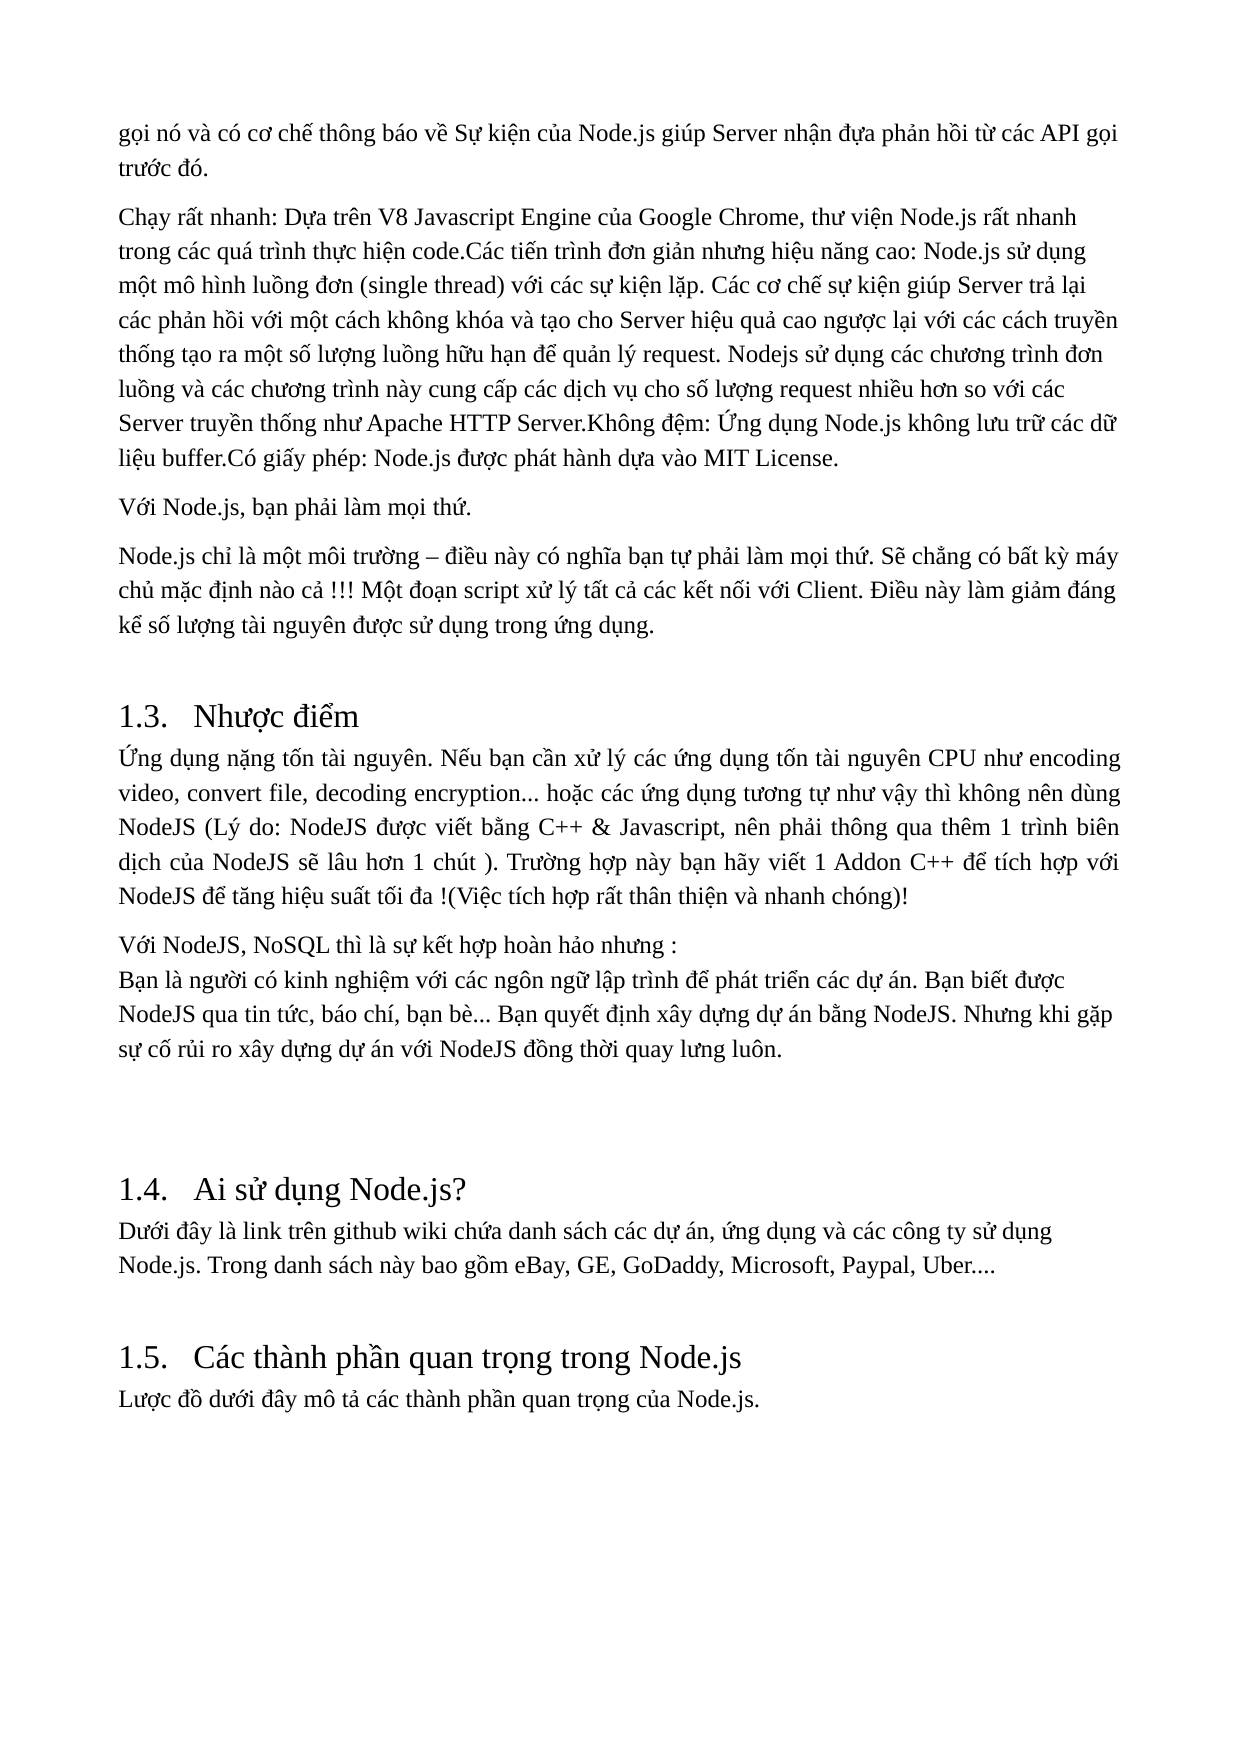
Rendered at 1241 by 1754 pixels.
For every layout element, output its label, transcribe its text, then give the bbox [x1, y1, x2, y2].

text Với NodeJS, NoSQL thì là sự kết hợp hoàn hảo nhưng : Bạn là người có kinh nghiệm với các ngôn ngữ lập trình để phát triển các dự án. Bạn biết được NodeJS qua tin tức, báo chí, bạn bè... Bạn quyết định xây dựng dự án bằng NodeJS. Nhưng khi gặp sự cố rủi ro xây dựng dự án với NodeJS đồng thời quay lưng luôn. [118, 930, 1122, 1062]
text gọi nó và có cơ chế thông báo về Sự kiện của Node.js giúp Server nhận đựa phản hồi từ các API gọi trước đó. [118, 118, 1122, 181]
subtitle Nhược điểm [118, 697, 1122, 735]
text Lược đồ dưới đây mô tả các thành phần quan trọng của Node.js. [118, 1384, 1122, 1412]
subtitle Ai sử dụng Node.js? [118, 1169, 1122, 1208]
subtitle Các thành phần quan trọng trong Node.js [118, 1337, 1122, 1375]
text Với Node.js, bạn phải làm mọi thứ. [118, 492, 1122, 521]
text Dưới đây là link trên github wiki chứa danh sách các dự án, ứng dụng và các công ty sử dụng Node.js. Trong danh sách này bao gồm eBay, GE, GoDaddy, Microsoft, Paypal, Uber.... [118, 1216, 1122, 1279]
text Ứng dụng nặng tốn tài nguyên. Nếu bạn cần xử lý các ứng dụng tốn tài nguyên CPU như encoding video, convert file, decoding encryption... hoặc các ứng dụng tương tự như vậy thì không nên dùng NodeJS (Lý do: NodeJS được viết bằng C++ & Javascript, nên phải thông qua thêm 1 trình biên dịch của NodeJS sẽ lâu hơn 1 chút ). Trường hợp này bạn hãy viết 1 Addon C++ để tích hợp với NodeJS để tăng hiệu suất tối đa !(Việc tích hợp rất thân thiện và nhanh chóng)! [118, 743, 1122, 910]
text Node.js chỉ là một môi trường – điều này có nghĩa bạn tự phải làm mọi thứ. Sẽ chẳng có bất kỳ máy chủ mặc định nào cả !!! Một đoạn script xử lý tất cả các kết nối với Client. Điều này làm giảm đáng kể số lượng tài nguyên được sử dụng trong ứng dụng. [118, 541, 1122, 639]
text Chạy rất nhanh: Dựa trên V8 Javascript Engine của Google Chrome, thư viện Node.js rất nhanh trong các quá trình thực hiện code.Các tiến trình đơn giản nhưng hiệu năng cao: Node.js sử dụng một mô hình luồng đơn (single thread) với các sự kiện lặp. Các cơ chế sự kiện giúp Server trả lại các phản hồi với một cách không khóa và tạo cho Server hiệu quả cao ngược lại với các cách truyền thống tạo ra một số lượng luồng hữu hạn để quản lý request. Nodejs sử dụng các chương trình đơn luồng và các chương trình này cung cấp các dịch vụ cho số lượng request nhiều hơn so với các Server truyền thống như Apache HTTP Server.Không đệm: Ứng dụng Node.js không lưu trữ các dữ liệu buffer.Có giấy phép: Node.js được phát hành dựa vào MIT License. [118, 202, 1122, 472]
